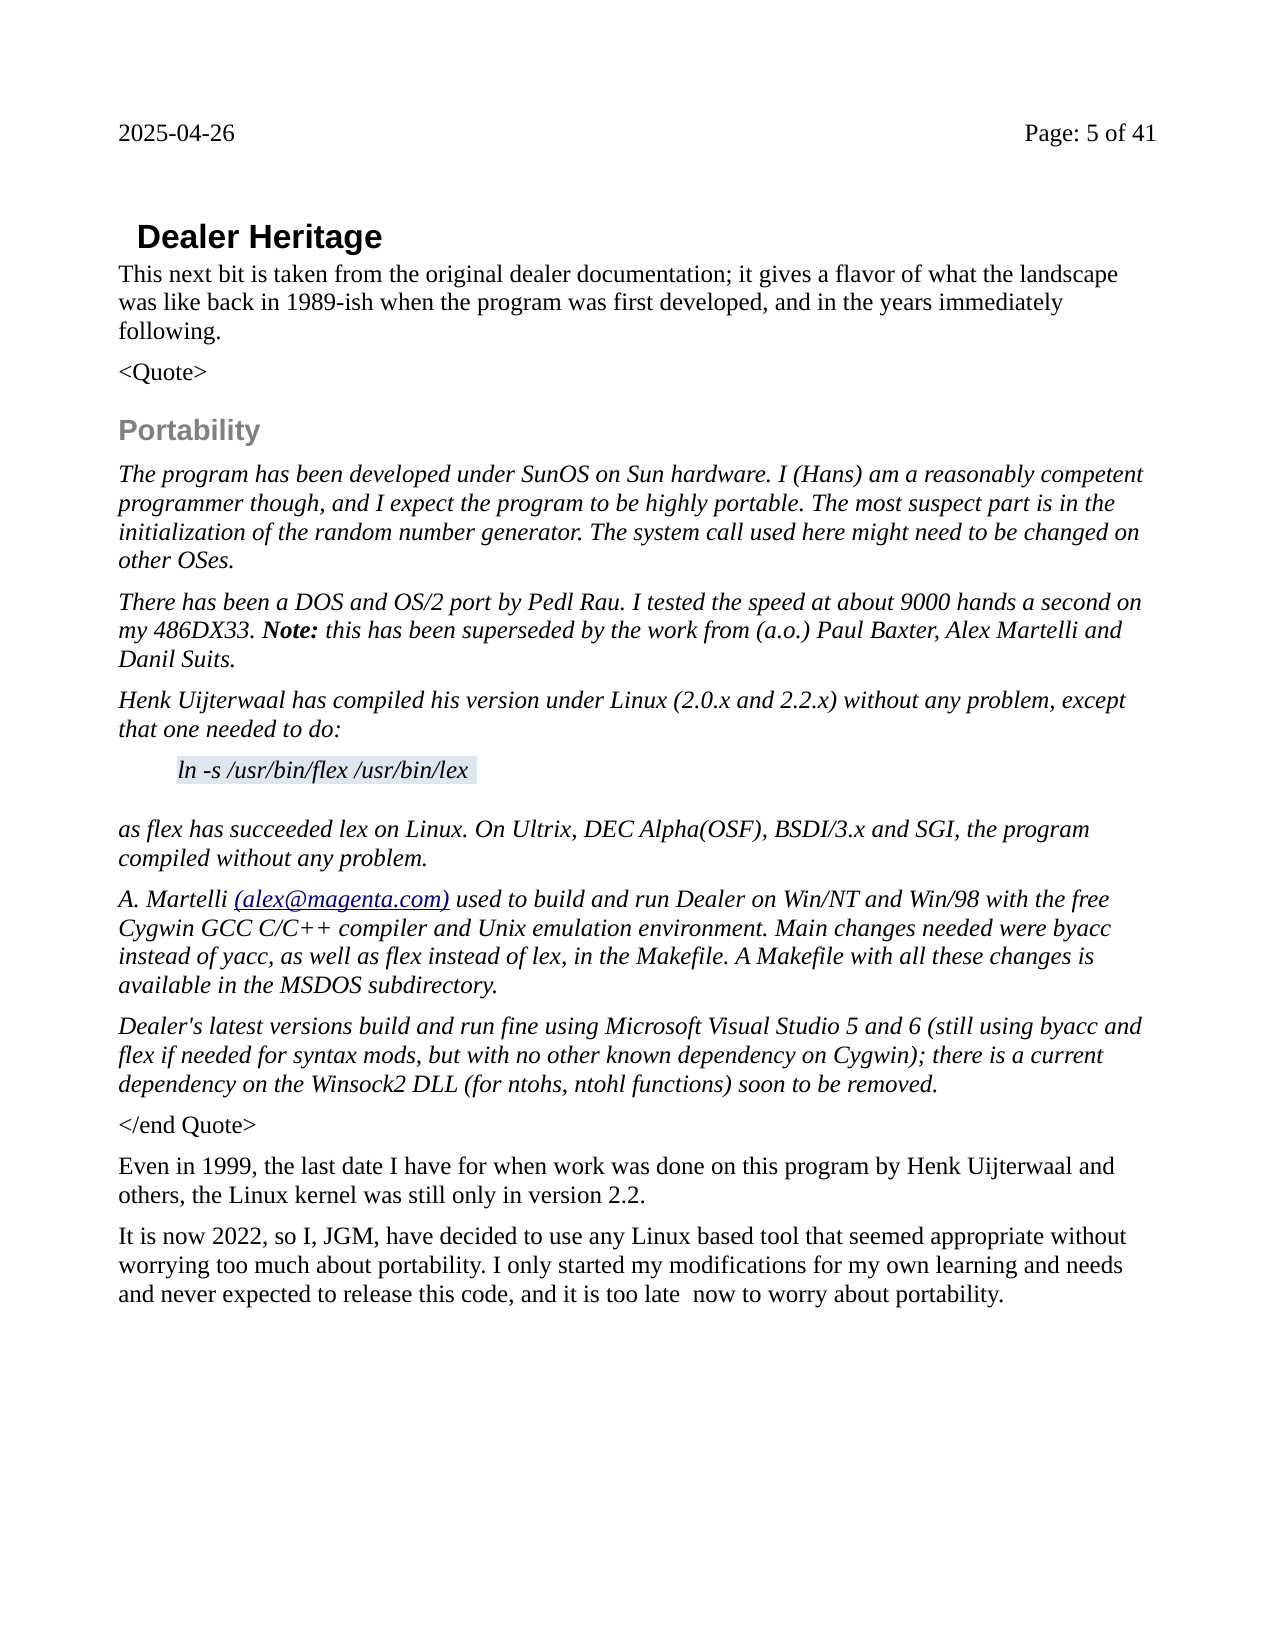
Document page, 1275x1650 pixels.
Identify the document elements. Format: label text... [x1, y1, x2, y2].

text A. Martelli (alex@magenta.com) used to build and run Dealer on Win/NT and Win/98 with the free Cygwin GCC C/C++ compiler and Unix emulation environment. Main changes needed were byacc instead of yacc, as well as flex instead of lex, in the Makefile. A Makefile with all these changes is available in the MSDOS subdirectory. [118, 884, 1157, 999]
text Henk Uijterwaal has compiled his version under Linux (2.0.x and 2.2.x) without any problem, except that one needed to do: [118, 686, 1157, 743]
text Dealer's latest versions build and run fine using Microsoft Visual Studio 5 and 6 (still using byacc and flex if needed for syntax mods, but with no other known dependency on Cygwin); there is a current dependency on the Winsock2 DLL (for ntohs, ntohl functions) soon to be removed. [118, 1011, 1157, 1098]
subtitle Dealer Heritage [118, 217, 1157, 256]
text This next bit is taken from the original dealer documentation; it gives a flavor of what the landscape was like back in 1989-ish when the program was first developed, and in the years immediately following. [118, 259, 1157, 345]
text <Quote> [118, 357, 1157, 386]
subtitle Portability [118, 413, 1157, 447]
text The program has been developed under SunOS on Sun hardware. I (Hans) am a reasonably competent programmer though, and I expect the program to be highly portable. The most suspect part is in the initialization of the random number generator. The system call used here might need to be changed on other OSes. [118, 459, 1157, 574]
text ln -s /usr/bin/flex /usr/bin/lex [177, 756, 1098, 784]
text It is now 2022, so I, JGM, have decided to use any Linux based tool that seemed appropriate without worrying too much about portability. I only started my modifications for my own learning and needs and never expected to release this code, and it is too late now to worry about portability. [118, 1221, 1157, 1308]
text Even in 1999, the last date I have for when work was done on this program by Henk Uijterwaal and others, the Linux kernel was still only in version 2.2. [118, 1151, 1157, 1209]
text as flex has succeeded lex on Linux. On Ultrix, DEC Alpha(OSF), BSDI/3.x and SGI, the program compiled without any problem. [118, 814, 1157, 871]
text </end Quote> [118, 1110, 1157, 1139]
text There has been a DOS and OS/2 port by Pedl Rau. I tested the speed at about 9000 hands a second on my 486DX33. Note: this has been superseded by the work from (a.o.) Paul Baxter, Alex Martelli and Danil Suits. [118, 587, 1157, 673]
